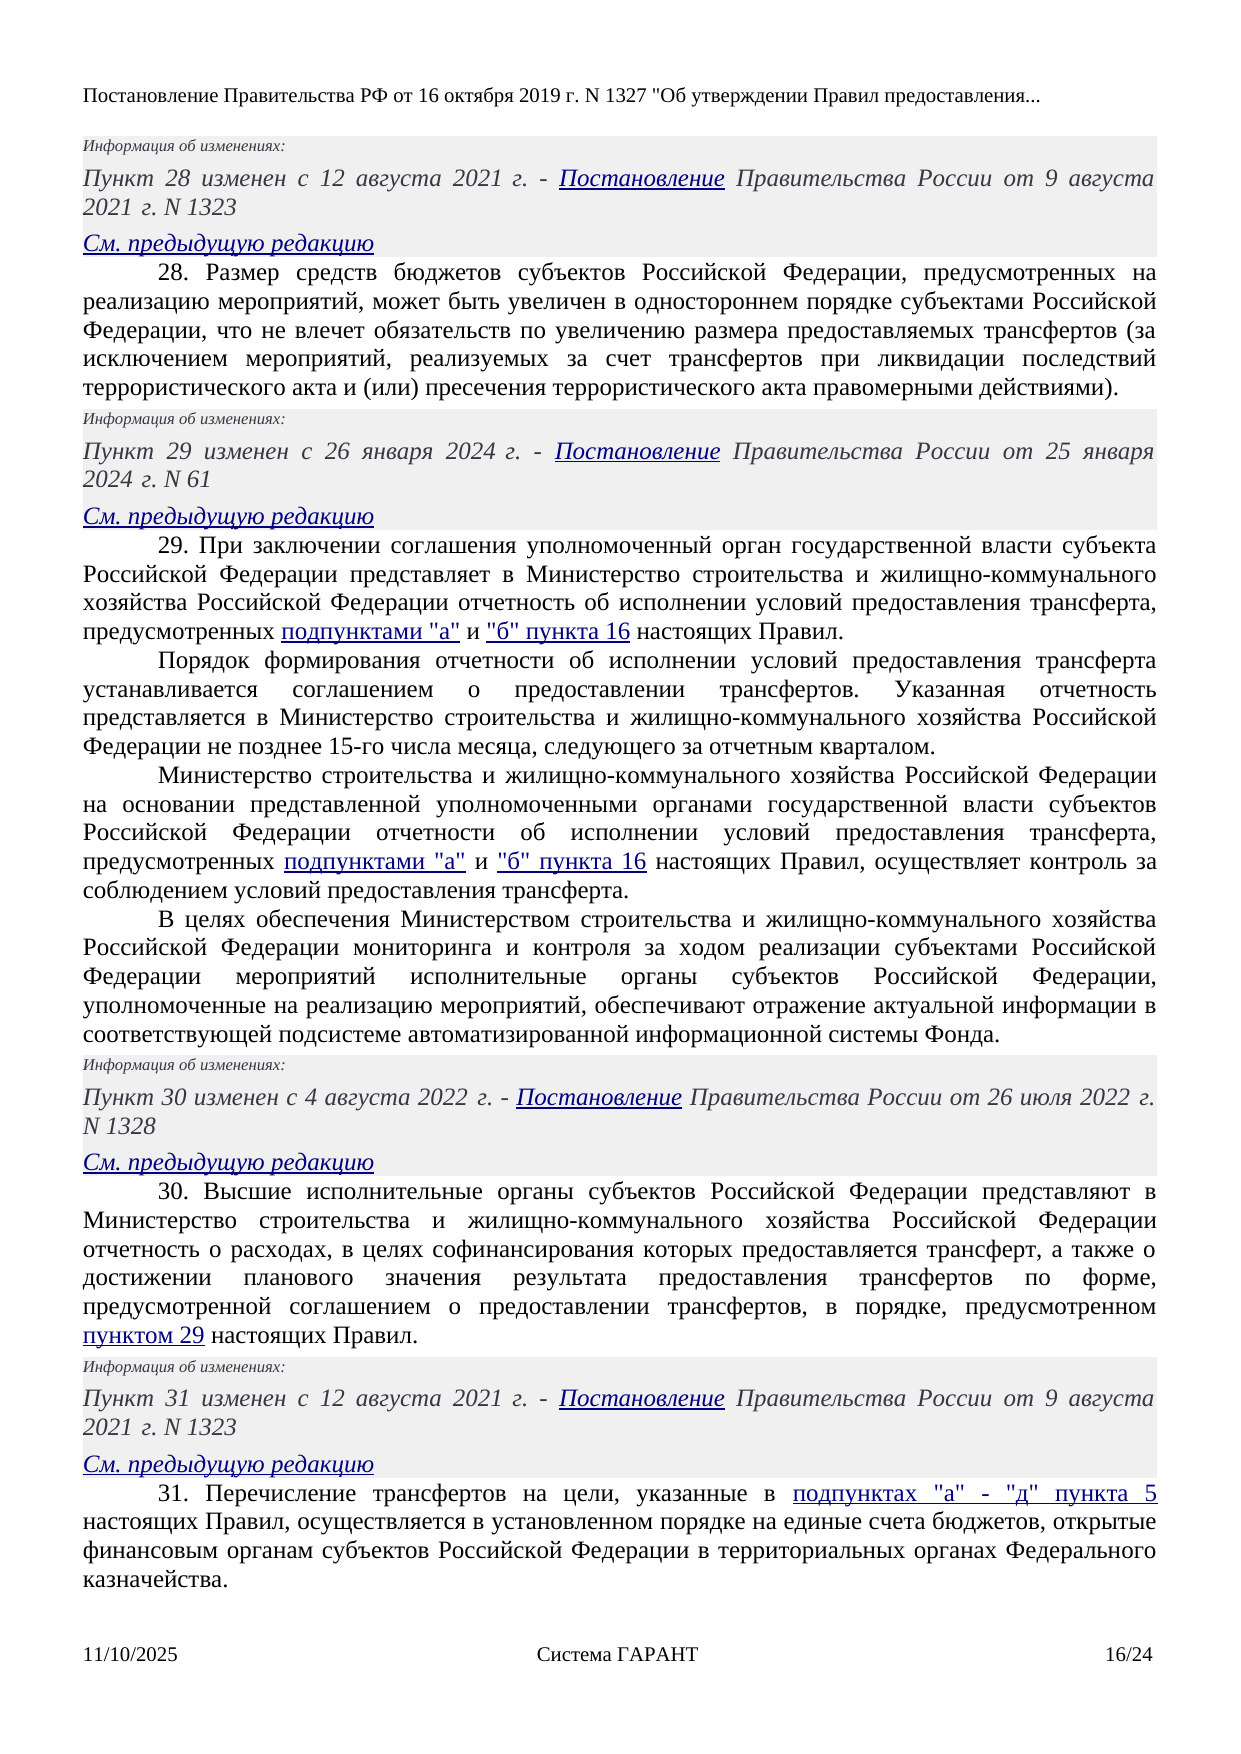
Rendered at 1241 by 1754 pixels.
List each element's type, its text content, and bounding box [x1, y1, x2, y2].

text См. предыдущую редакцию [377, 1449, 1157, 1478]
text Пункт 28 изменен с 12 августа 2021 г. - Постановление Правительства России от 9 августа 2021 г. N 1323 [239, 163, 1157, 221]
text Порядок формирования отчетности об исполнении условий предоставления трансферта устанавливается соглашением о предоставлении трансфертов. Указанная отчетность представляется в Министерство строительства и жилищно-коммунального хозяйства Российской Федерации не позднее 15-го числа месяца, следующего за отчетным кварталом. [83, 645, 1157, 760]
text См. предыдущую редакцию [83, 228, 1157, 257]
text 28. Размер средств бюджетов субъектов Российской Федерации, предусмотренных на реализацию мероприятий, может быть увеличен в одностороннем порядке субъектами Российской Федерации, что не влечет обязательств по увеличению размера предоставляемых трансфертов (за исключением мероприятий, реализуемых за счет трансфертов при ликвидации последствий террористического акта и (или) пресечения террористического акта правомерными действиями). [83, 257, 1157, 401]
text 30. Высшие исполнительные органы субъектов Российской Федерации представляют в Министерство строительства и жилищно-коммунального хозяйства Российской Федерации отчетность о расходах, в целях софинансирования которых предоставляется трансферт, а также о достижении планового значения результата предоставления трансфертов по форме, предусмотренной соглашением о предоставлении трансфертов, в порядке, предусмотренном пунктом 29 настоящих Правил. [83, 1176, 1157, 1349]
text Информация об изменениях: [287, 136, 1157, 155]
text Информация об изменениях: [287, 1357, 1157, 1376]
text В целях обеспечения Министерством строительства и жилищно-коммунального хозяйства Российской Федерации мониторинга и контроля за ходом реализации субъектами Российской Федерации мероприятий исполнительные органы субъектов Российской Федерации, уполномоченные на реализацию мероприятий, обеспечивают отражение актуальной информации в соответствующей подсистеме автоматизированной информационной системы Фонда. [83, 904, 1157, 1047]
text 31. Перечисление трансфертов на цели, указанные в подпунктах "а" - "д" пункта 5 настоящих Правил, осуществляется в установленном порядке на единые счета бюджетов, открытые финансовым органам субъектов Российской Федерации в территориальных органах Федерального казначейства. [83, 1478, 1157, 1593]
text Министерство строительства и жилищно-коммунального хозяйства Российской Федерации на основании представленной уполномоченными органами государственной власти субъектов Российской Федерации отчетности об исполнении условий предоставления трансферта, предусмотренных подпунктами "а" и "б" пункта 16 настоящих Правил, осуществляет контроль за соблюдением условий предоставления трансферта. [83, 760, 1157, 904]
text См. предыдущую редакцию [83, 1147, 1157, 1176]
text Пункт 31 изменен с 12 августа 2021 г. - Постановление Правительства России от 9 августа 2021 г. N 1323 [83, 1383, 1157, 1441]
text 29. При заключении соглашения уполномоченный орган государственной власти субъекта Российской Федерации представляет в Министерство строительства и жилищно-коммунального хозяйства Российской Федерации отчетность об исполнении условий предоставления трансферта, предусмотренных подпунктами "а" и "б" пункта 16 настоящих Правил. [83, 530, 1157, 645]
text Пункт 30 изменен с 4 августа 2022 г. - Постановление Правительства России от 26 июля 2022 г. N 1328 [158, 1111, 1157, 1140]
text Информация об изменениях: [287, 409, 1157, 428]
text См. предыдущую редакцию [377, 501, 1157, 530]
text Информация об изменениях: [287, 1055, 1157, 1074]
text Пункт 29 изменен с 26 января 2024 г. - Постановление Правительства России от 25 января 2024 г. N 61 [83, 462, 1157, 493]
